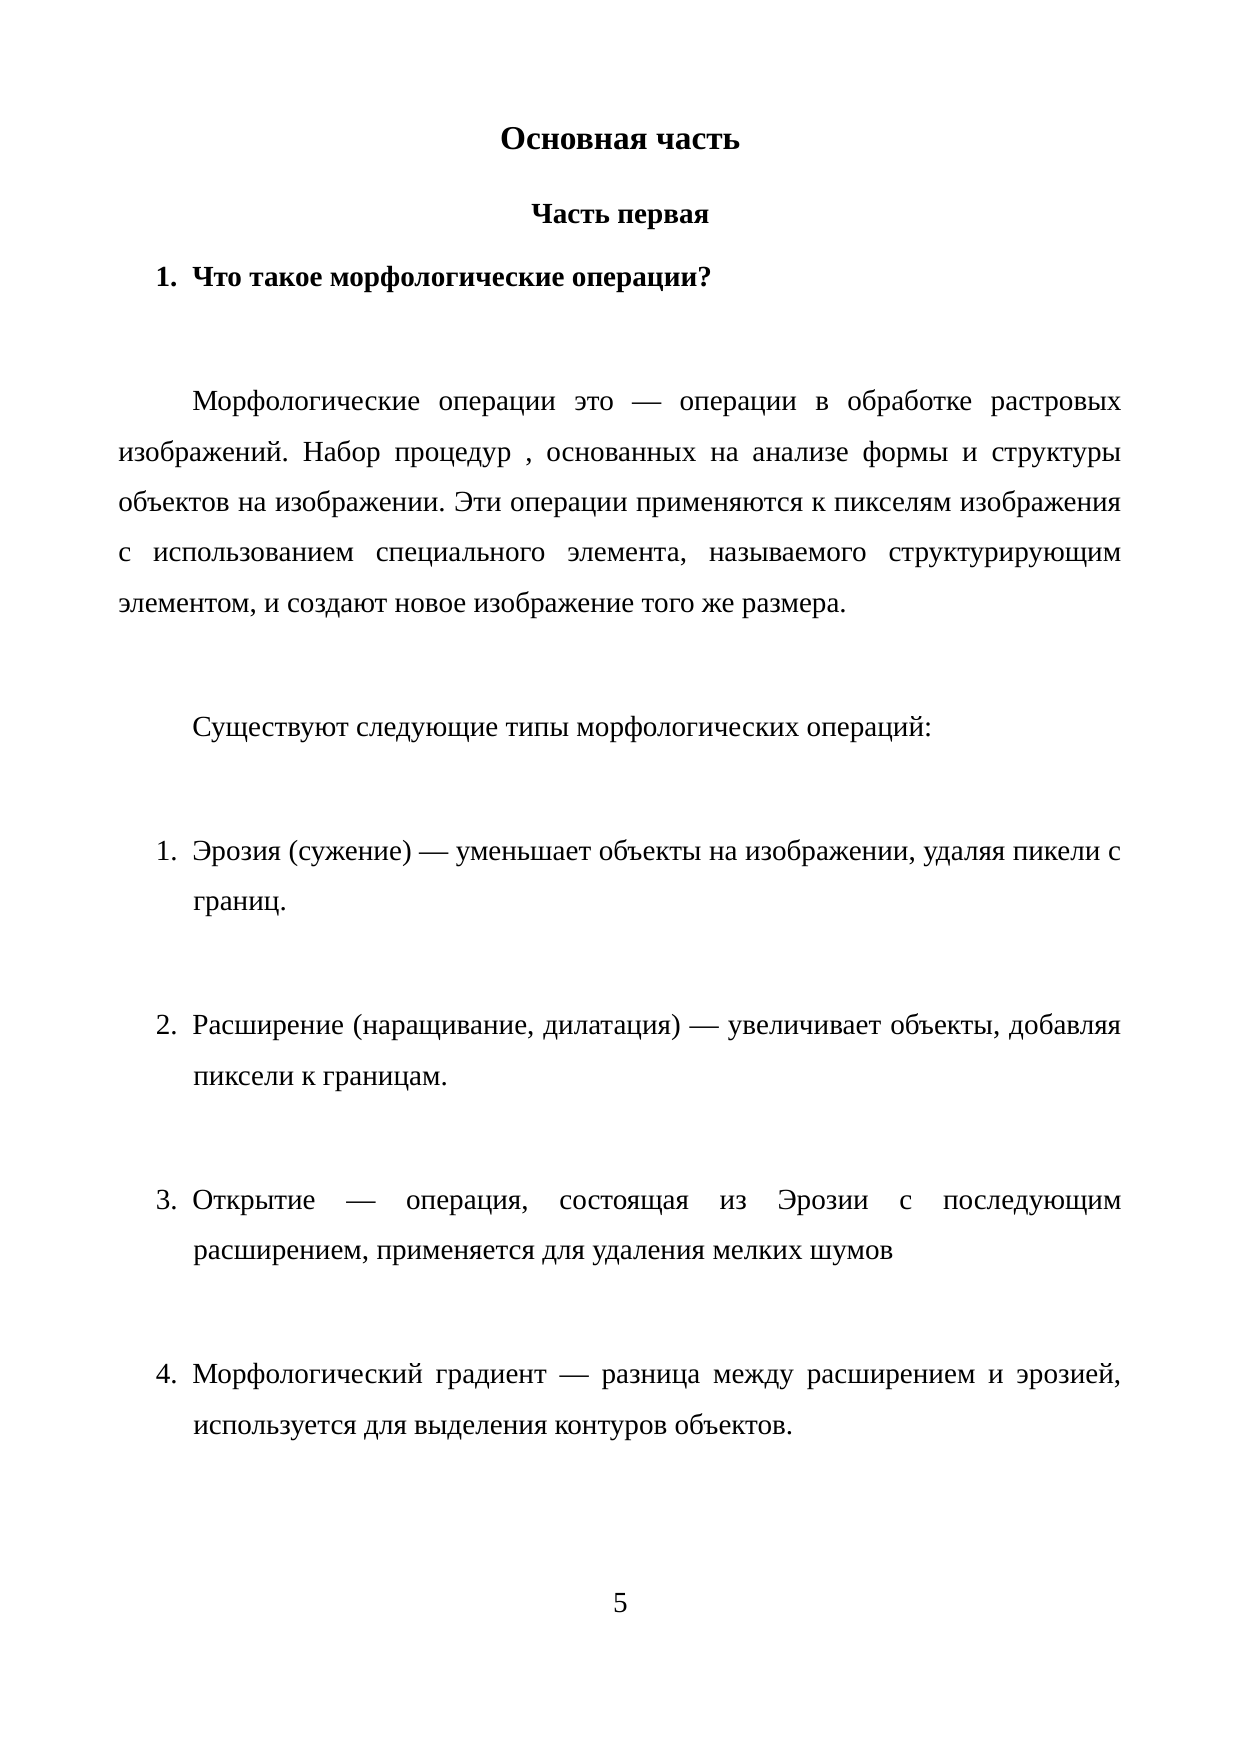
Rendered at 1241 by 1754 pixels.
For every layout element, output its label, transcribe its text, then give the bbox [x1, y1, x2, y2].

subtitle Основная часть [118, 118, 1122, 156]
subtitle Что такое морфологические операции? [155, 259, 1122, 293]
list Открытие — операция, состоящая из Эрозии с последующим расширением, применяется для удаления мелких шумов [156, 1182, 1122, 1266]
subtitle Часть первая [118, 196, 1122, 230]
list Расширение (наращивание, дилатация) — увеличивает объекты, добавляя пиксели к границам. [156, 1007, 1122, 1091]
list Морфологический градиент — разница между расширением и эрозией, используется для выделения контуров объектов. [156, 1356, 1122, 1440]
text Существуют следующие типы морфологических операций: [118, 709, 1122, 742]
list Эрозия (сужение) — уменьшает объекты на изображении, удаляя пикели с границ. [156, 833, 1122, 917]
text Морфологические операции это — операции в обработке растровых изображений. Набор процедур , основанных на анализе формы и структуры объектов на изображении. Эти операции применяются к пикселям изображения с использованием специального элемента, называемого структурирующим элементом, и создают новое изображение того же размера. [118, 383, 1122, 618]
